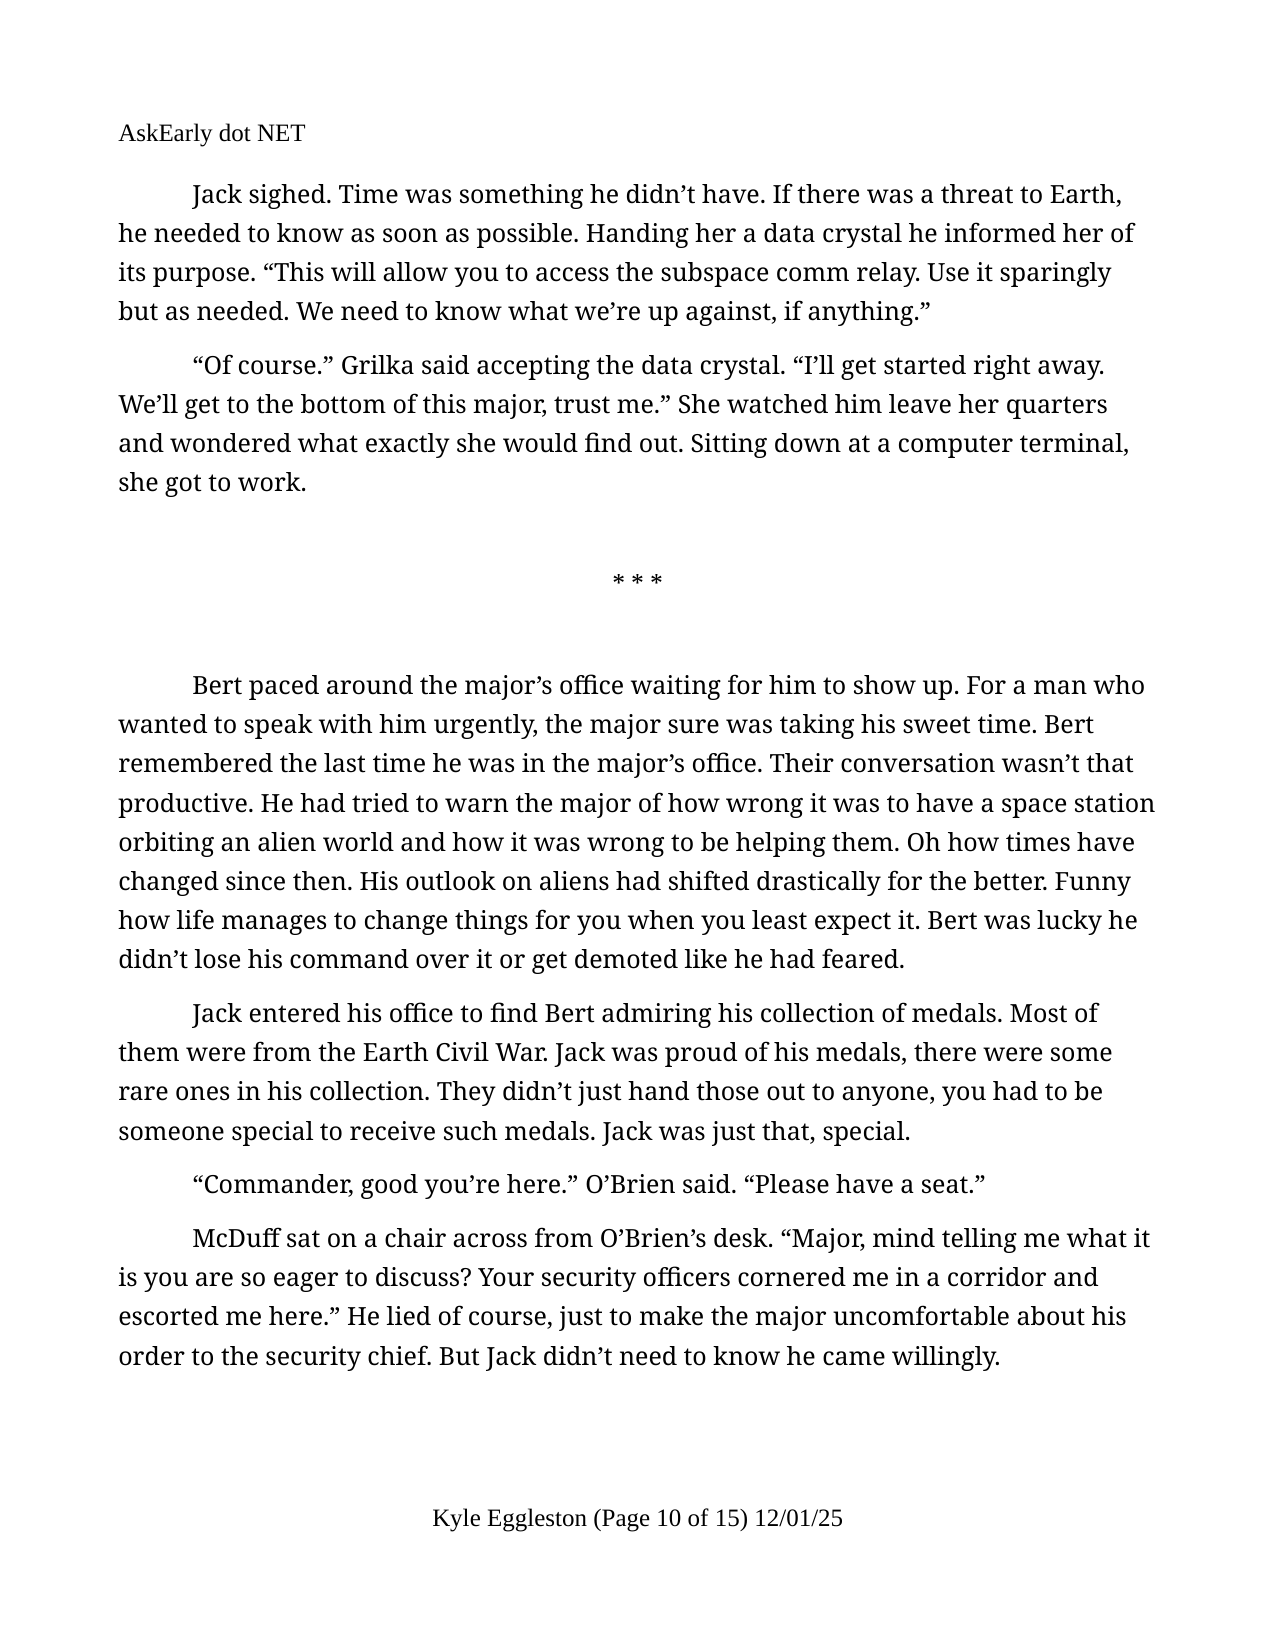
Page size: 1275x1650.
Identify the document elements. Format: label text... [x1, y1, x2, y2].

text “Of course.” Grilka said accepting the data crystal. “I’ll get started right away. We’ll get to the bottom of this major, trust me.” She watched him leave her quarters and wondered what exactly she would find out. Sitting down at a computer terminal, she got to work. [118, 348, 1157, 499]
text Jack sighed. Time was something he didn’t have. If there was a threat to Earth, he needed to know as soon as possible. Handing her a data crystal he informed her of its purpose. “This will allow you to access the subspace comm relay. Use it sparingly but as needed. We need to know what we’re up against, if anything.” [118, 176, 1157, 328]
text Bert paced around the major’s office waiting for him to show up. For a man who wanted to speak with him urgently, the major sure was taking his sweet time. Bert remembered the last time he was in the major’s office. Their conversation wasn’t that productive. He had tried to warn the major of how wrong it was to have a space station orbiting an alien world and how it was wrong to be helping them. Oh how times have changed since then. His outlook on aliens had shifted drastically for the better. Funny how life manages to change things for you when you least expect it. Bert was lucky he didn’t lose his command over it or get demoted like he had feared. [118, 668, 1157, 976]
text “Commander, good you’re here.” O’Brien said. “Please have a seat.” [118, 1167, 1157, 1201]
text McDuff sat on a chair across from O’Brien’s desk. “Major, mind telling me what it is you are so eager to discuss? Your security officers cornered me in a corridor and escorted me here.” He lied of course, just to make the major uncomfortable about his order to the security chief. But Jack didn’t need to know he came willingly. [118, 1221, 1157, 1372]
text * * * [118, 566, 1157, 601]
text Jack entered his office to find Bert admiring his collection of medals. Most of them were from the Earth Civil War. Jack was proud of his medals, there were some rare ones in his collection. They didn’t just hand those out to anyone, you had to be someone special to receive such medals. Jack was just that, special. [118, 996, 1157, 1147]
